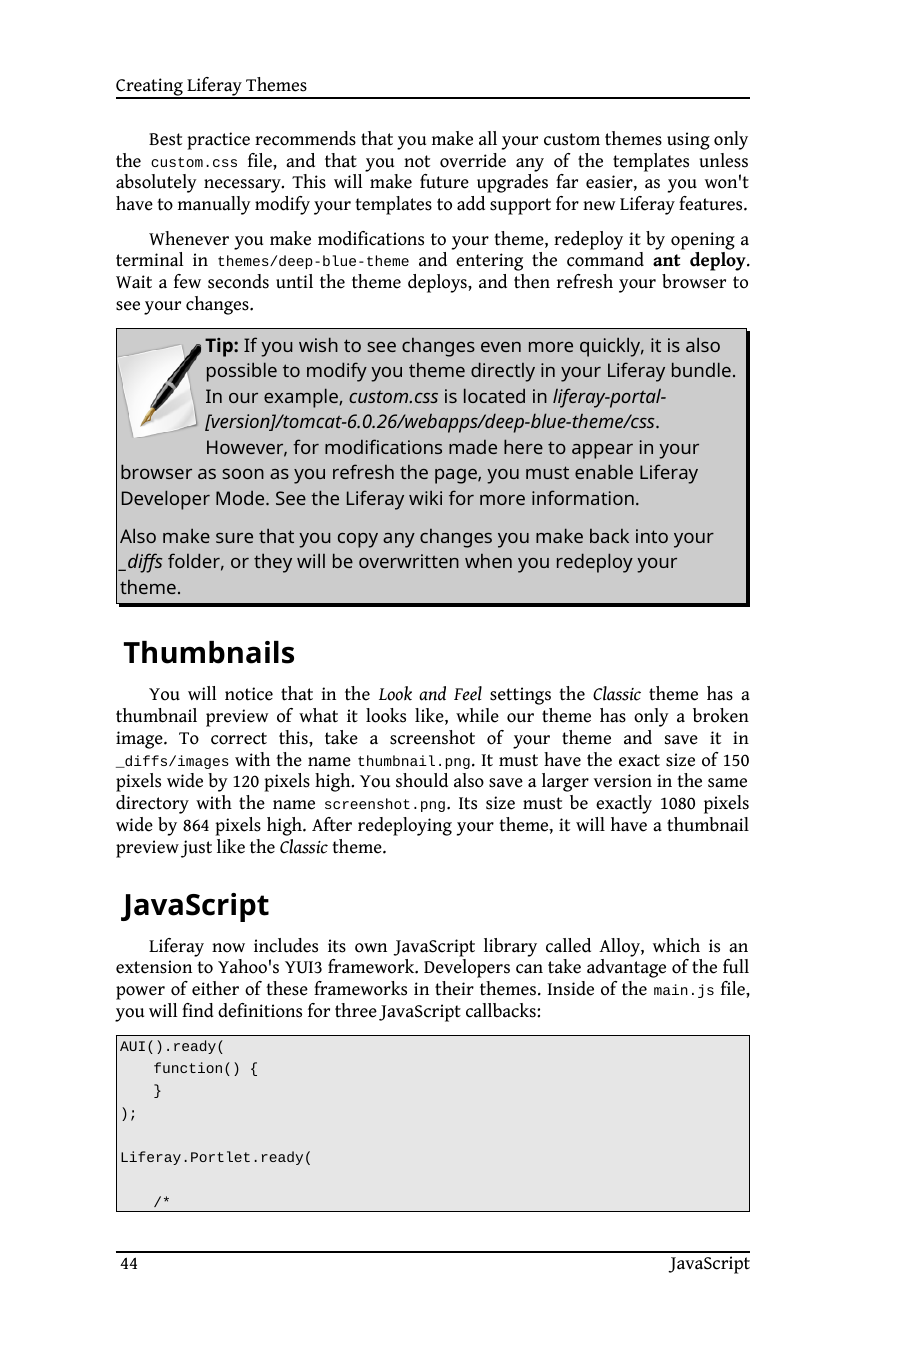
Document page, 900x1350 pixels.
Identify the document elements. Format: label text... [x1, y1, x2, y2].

text } [117, 1080, 749, 1100]
text function() { [117, 1057, 749, 1078]
text Tip: If you wish to see changes even more quickly, it is also possible to modify you theme directly in your Liferay bundle. In our example, custom.css is located in liferay-portal-[version]/tomcat-6.0.26/webapps/deep-blue-theme/css. However, for modifications made here to appear in your browser as soon as you refresh the page, you must enable Liferay Developer Mode. See the Liferay wiki for more information. [117, 329, 746, 511]
subtitle Thumbnails [116, 632, 750, 672]
text Also make sure that you copy any changes you make back into your _diffs folder, or they will be overwritten when you redeploy your theme. [117, 519, 746, 603]
picture [117, 344, 202, 438]
subtitle JavaScript [116, 884, 750, 924]
text Whenever you make modifications to your theme, redeploy it by opening a terminal in themes/deep-blue-theme and entering the command ant deploy. Wait a few seconds until the theme deploys, and then refresh your browser to see your changes. [116, 228, 750, 316]
text AUI().ready( [117, 1036, 749, 1056]
text Liferay.Portlet.ready( [117, 1147, 749, 1167]
text ); [117, 1102, 749, 1122]
text You will notice that in the Look and Feel settings the Classic theme has a thumbnail preview of what it looks like, while our theme has only a broken image. To correct this, take a screenshot of your theme and save it in _diffs/images with the name thumbnail.png. It must have the exact size of 150 pixels wide by 120 pixels high. You should also save a larger version in the same directory with the name screenshot.png. Its size must be exactly 1080 pixels wide by 864 pixels high. After redeploying your theme, it will have a thumbnail preview just like the Classic theme. [116, 684, 750, 858]
text Best practice recommends that you make all your custom themes using only the custom.css file, and that you not override any of the templates unless absolutely necessary. This will make future upgrades far easier, as you won't have to manually modify your templates to add support for new Liferay features. [116, 129, 750, 216]
text Liferay now includes its own JavaScript library called Alloy, which is an extension to Yahoo's YUI3 framework. Developers can take advantage of the full power of either of these frameworks in their themes. Inside of the main.js file, you will find definitions for three JavaScript callbacks: [116, 936, 750, 1023]
text /* [117, 1191, 749, 1211]
